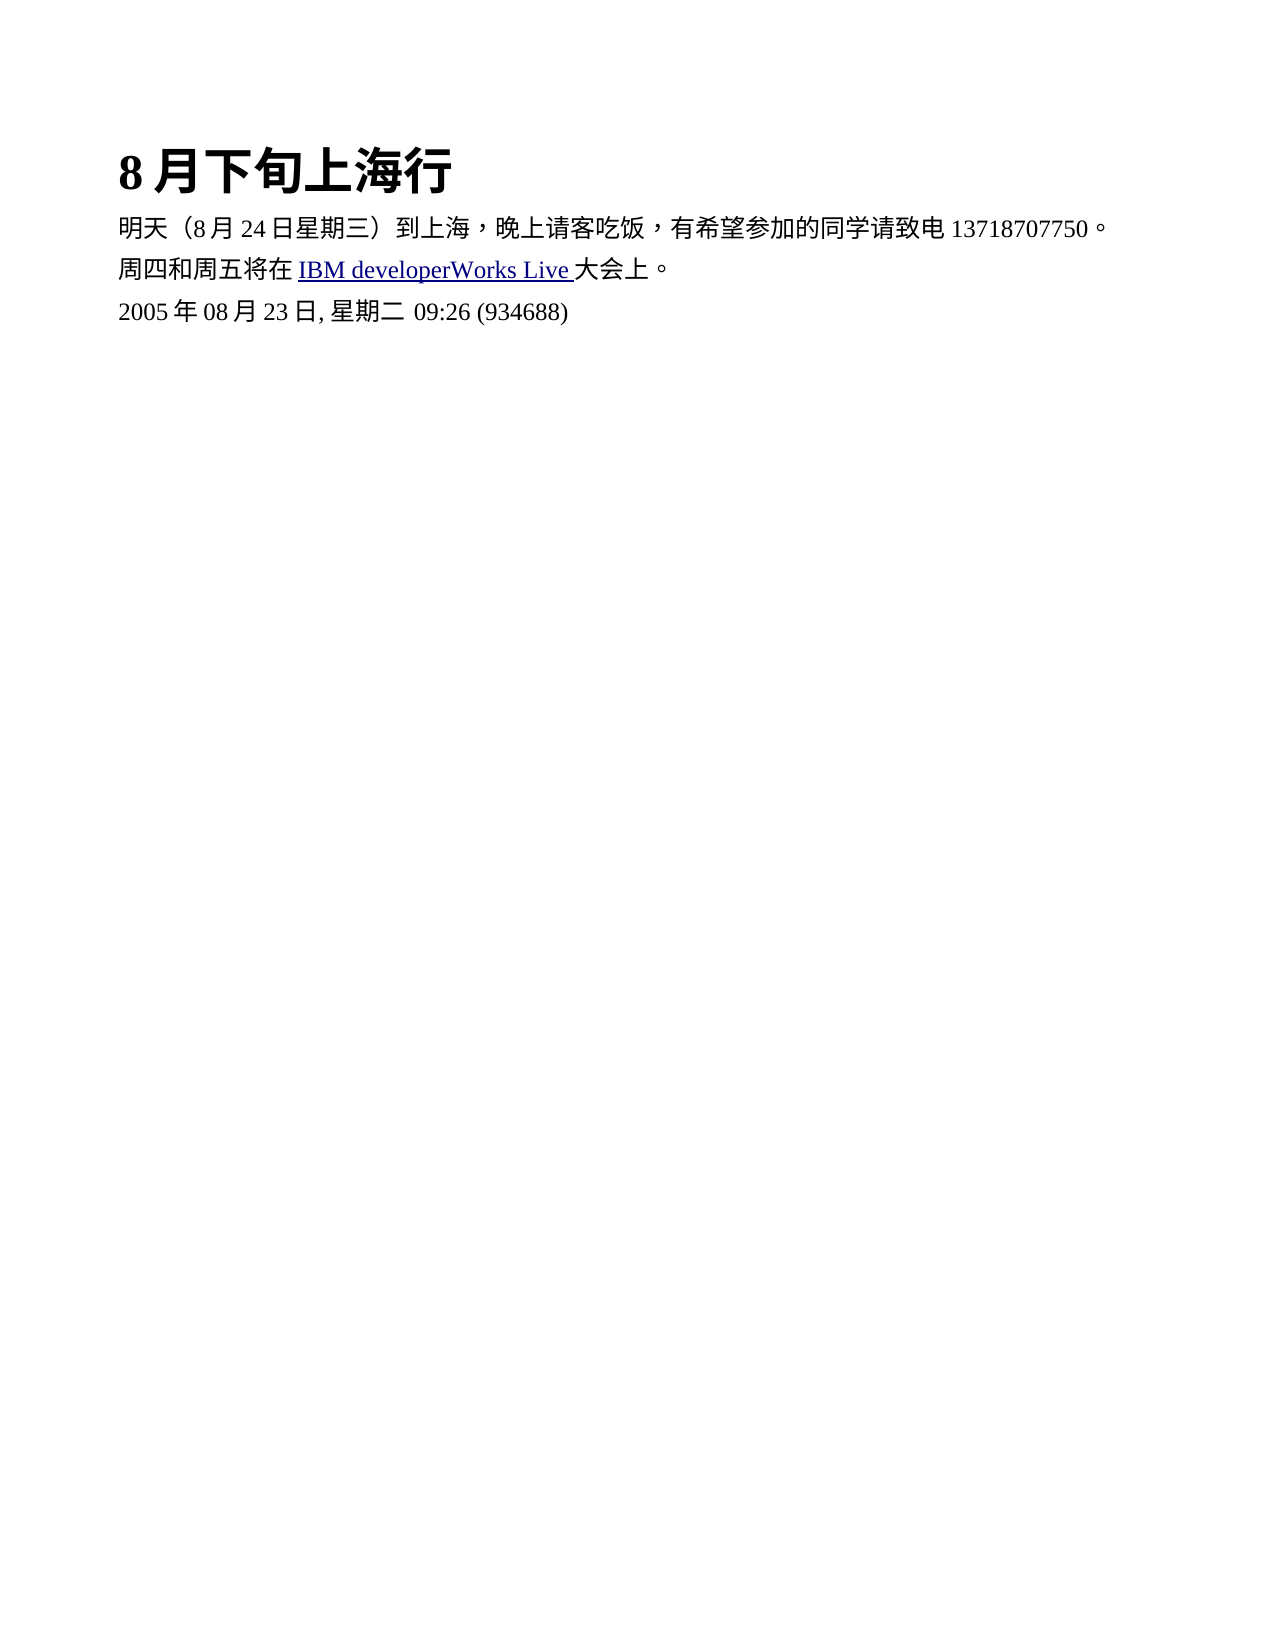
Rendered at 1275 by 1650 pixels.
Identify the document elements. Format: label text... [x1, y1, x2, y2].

text 周四和周五将在IBM developerWorks Live大会上。 [118, 256, 1157, 285]
subtitle 8月下旬上海行 [118, 143, 1157, 201]
text 明天（8月24日星期三）到上海，晚上请客吃饭，有希望参加的同学请致电13718707750。 [118, 214, 1157, 243]
text 2005年08月23日, 星期二 09:26 (934688) [118, 297, 1157, 326]
